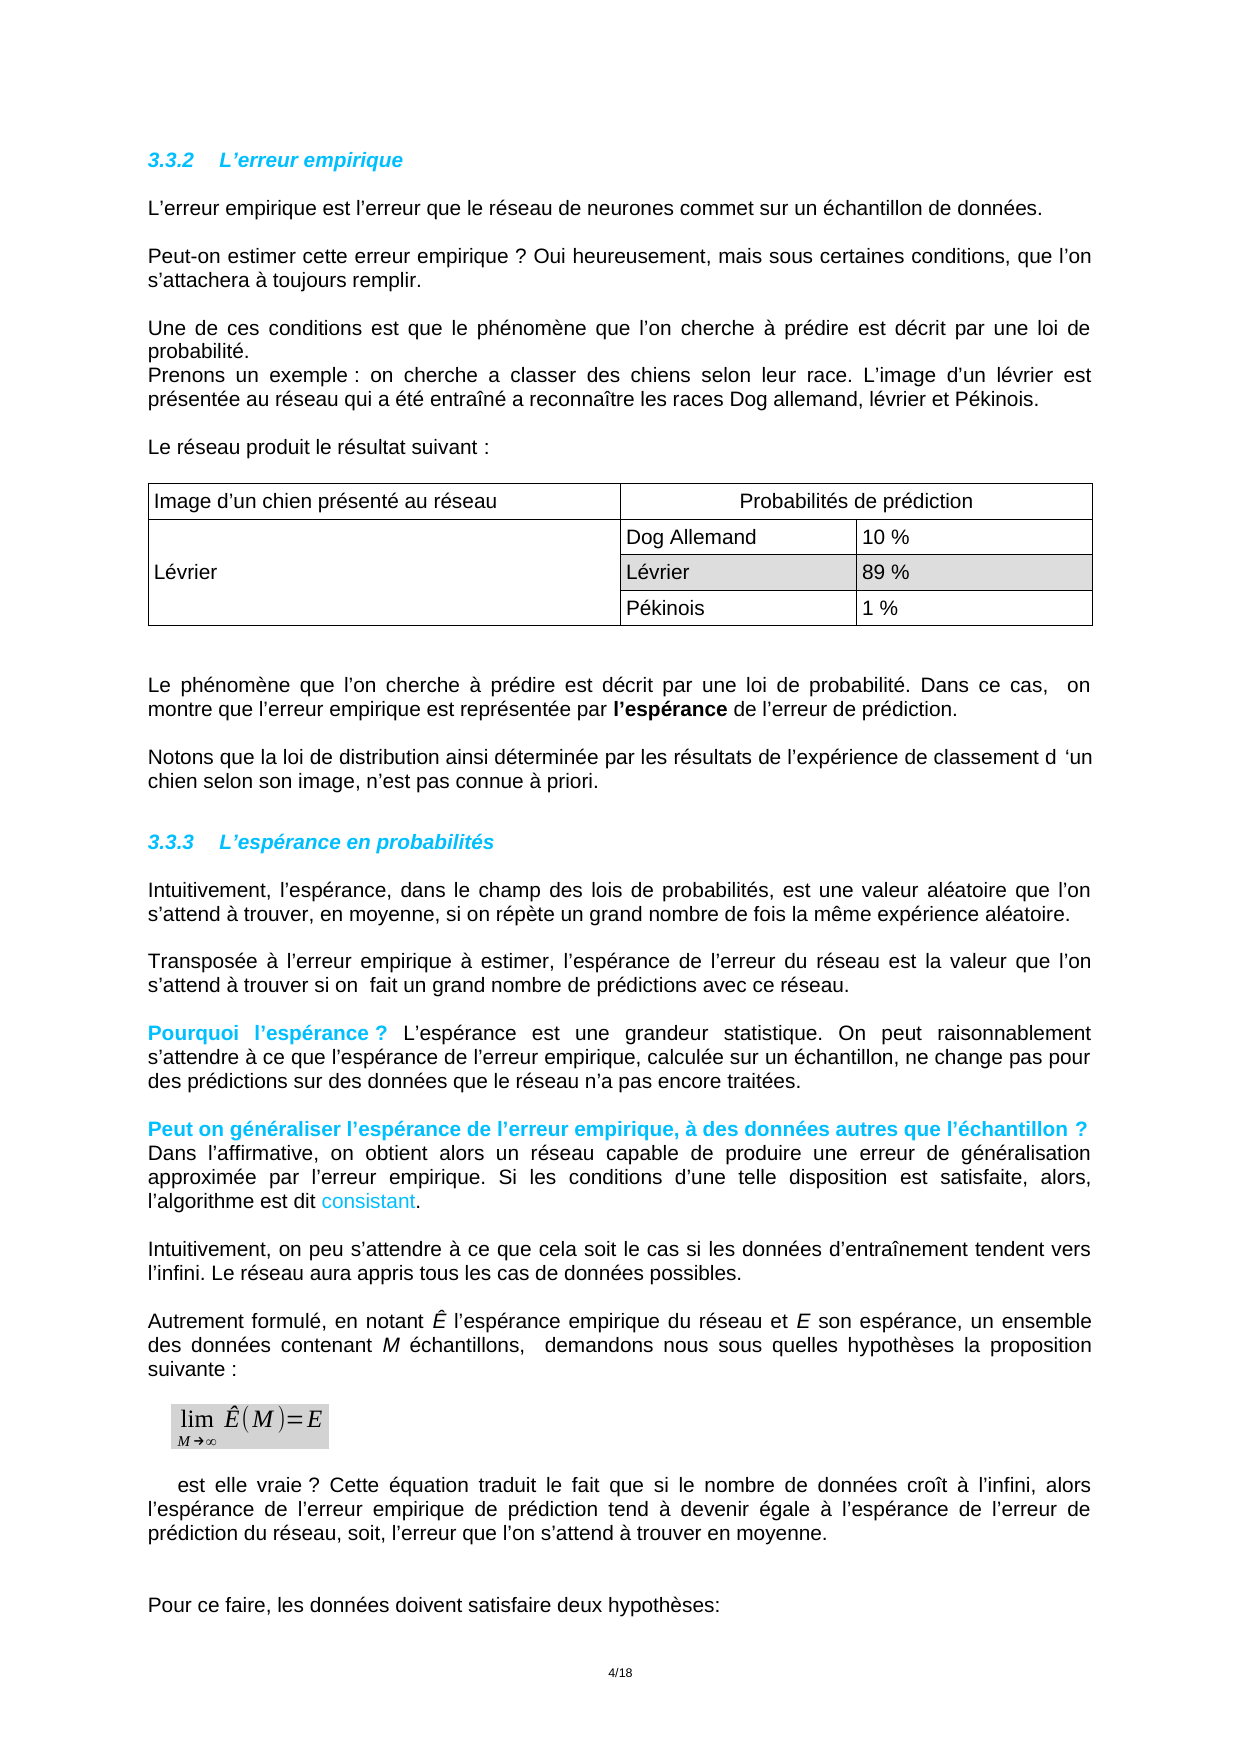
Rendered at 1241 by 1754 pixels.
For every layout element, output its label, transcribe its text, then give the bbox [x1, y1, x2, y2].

text Une de ces conditions est que le phénomène que l’on cherche à prédire est décrit par une loi de probabilité. [148, 315, 1092, 363]
text Intuitivement, on peu s’attendre à ce que cela soit le cas si les données d’entraînement tendent vers l’infini. Le réseau aura appris tous les cas de données possibles. [148, 1237, 1092, 1285]
text est elle vraie ? Cette équation traduit le fait que si le nombre de données croît à l’infini, alors l’espérance de l’erreur empirique de prédiction tend à devenir égale à l’espérance de l’erreur de prédiction du réseau, soit, l’erreur que l’on s’attend à trouver en moyenne. [148, 1473, 1092, 1545]
text Transposée à l’erreur empirique à estimer, l’espérance de l’erreur du réseau est la valeur que l’on s’attend à trouver si on fait un grand nombre de prédictions avec ce réseau. [148, 949, 1092, 997]
text Intuitivement, l’espérance, dans le champ des lois de probabilités, est une valeur aléatoire que l’on s’attend à trouver, en moyenne, si on répète un grand nombre de fois la même expérience aléatoire. [148, 877, 1092, 925]
text Peut on généraliser l’espérance de l’erreur empirique, à des données autres que l’échantillon ? [148, 1117, 1092, 1141]
text Pour ce faire, les données doivent satisfaire deux hypothèses: [148, 1593, 1092, 1617]
table_cell Dog Allemand [621, 520, 856, 554]
table_cell Lévrier [149, 520, 620, 625]
table_cell Lévrier [621, 555, 856, 590]
subtitle L’erreur empirique [148, 148, 1092, 172]
text Notons que la loi de distribution ainsi déterminée par les résultats de l’expérience de classement d ‘un chien selon son image, n’est pas connue à priori. [148, 745, 1092, 793]
text Pourquoi l’espérance ? L’espérance est une grandeur statistique. On peut raisonnablement s’attendre à ce que l’espérance de l’erreur empirique, calculée sur un échantillon, ne change pas pour des prédictions sur des données que le réseau n’a pas encore traitées. [148, 1021, 1092, 1093]
subtitle L’espérance en probabilités [148, 829, 1092, 853]
text Dans l’affirmative, on obtient alors un réseau capable de produire une erreur de généralisation approximée par l’erreur empirique. Si les conditions d’une telle disposition est satisfaite, alors, l’algorithme est dit consistant. [148, 1141, 1092, 1213]
table_cell Pékinois [621, 591, 856, 625]
text L’erreur empirique est l’erreur que le réseau de neurones commet sur un échantillon de données. [148, 196, 1092, 219]
text Autrement formulé, en notant Ê l’espérance empirique du réseau et E son espérance, un ensemble des données contenant M échantillons, demandons nous sous quelles hypothèses la proposition suivante : [148, 1309, 1092, 1381]
text Prenons un exemple : on cherche a classer des chiens selon leur race. L’image d’un lévrier est présentée au réseau qui a été entraîné a reconnaître les races Dog allemand, lévrier et Pékinois. [148, 363, 1092, 411]
text Le phénomène que l’on cherche à prédire est décrit par une loi de probabilité. Dans ce cas, on montre que l’erreur empirique est représentée par l’espérance de l’erreur de prédiction. [148, 673, 1092, 721]
text Le réseau produit le résultat suivant : [148, 435, 1092, 459]
table_cell 89 % [857, 555, 1092, 590]
table_header Image d’un chien présenté au réseau [149, 484, 620, 519]
text Peut-on estimer cette erreur empirique ? Oui heureusement, mais sous certaines conditions, que l’on s’attachera à toujours remplir. [148, 243, 1092, 291]
table_header Probabilités de prédiction [621, 484, 1092, 519]
table_cell 10 % [857, 520, 1092, 554]
table_cell 1 % [857, 591, 1092, 625]
